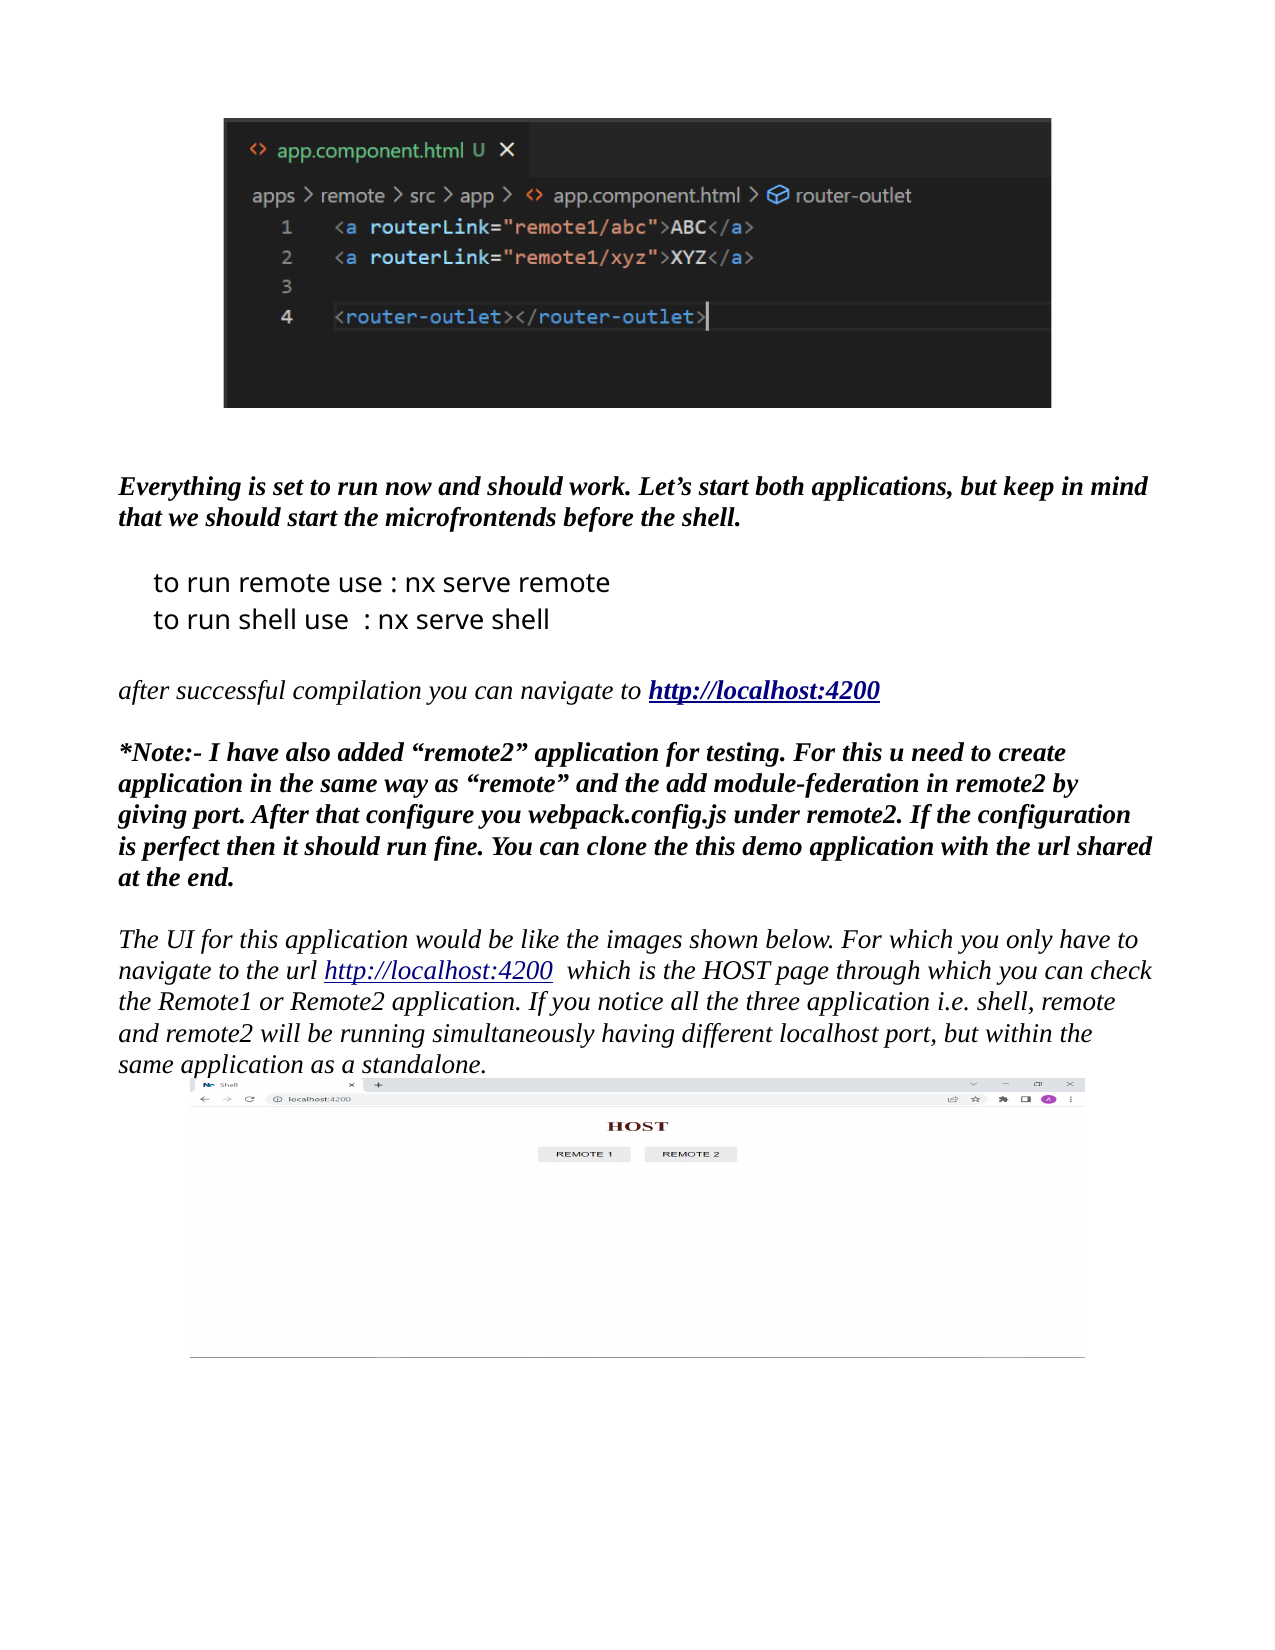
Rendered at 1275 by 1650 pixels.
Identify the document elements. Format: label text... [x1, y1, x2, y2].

text to run shell use : nx serve shell [118, 600, 1157, 637]
text after successful compilation you can navigate to http://localhost:4200 [118, 674, 1157, 705]
picture [189, 1078, 1086, 1358]
picture [223, 118, 1052, 408]
text *Note:- I have also added “remote2” application for testing. For this u need to create application in the same way as “remote” and the add module-federation in remote2 by giving port. After that configure you webpack.config.js under remote2. If the configuration is perfect then it should run fine. You can clone the this demo application with the url shared at the end. [118, 736, 1157, 892]
text Everything is set to run now and should work. Let’s start both applications, but keep in mind that we should start the microfrontends before the shell. [118, 470, 1157, 532]
text The UI for this application would be like the images shown below. For which you only have to navigate to the url http://localhost:4200 which is the HOST page through which you can check the Remote1 or Remote2 application. If you notice all the three application i.e. shell, remote and remote2 will be running simultaneously having different localhost port, but within the same application as a standalone. [118, 923, 1157, 1079]
text to run remote use : nx serve remote [118, 563, 1157, 600]
